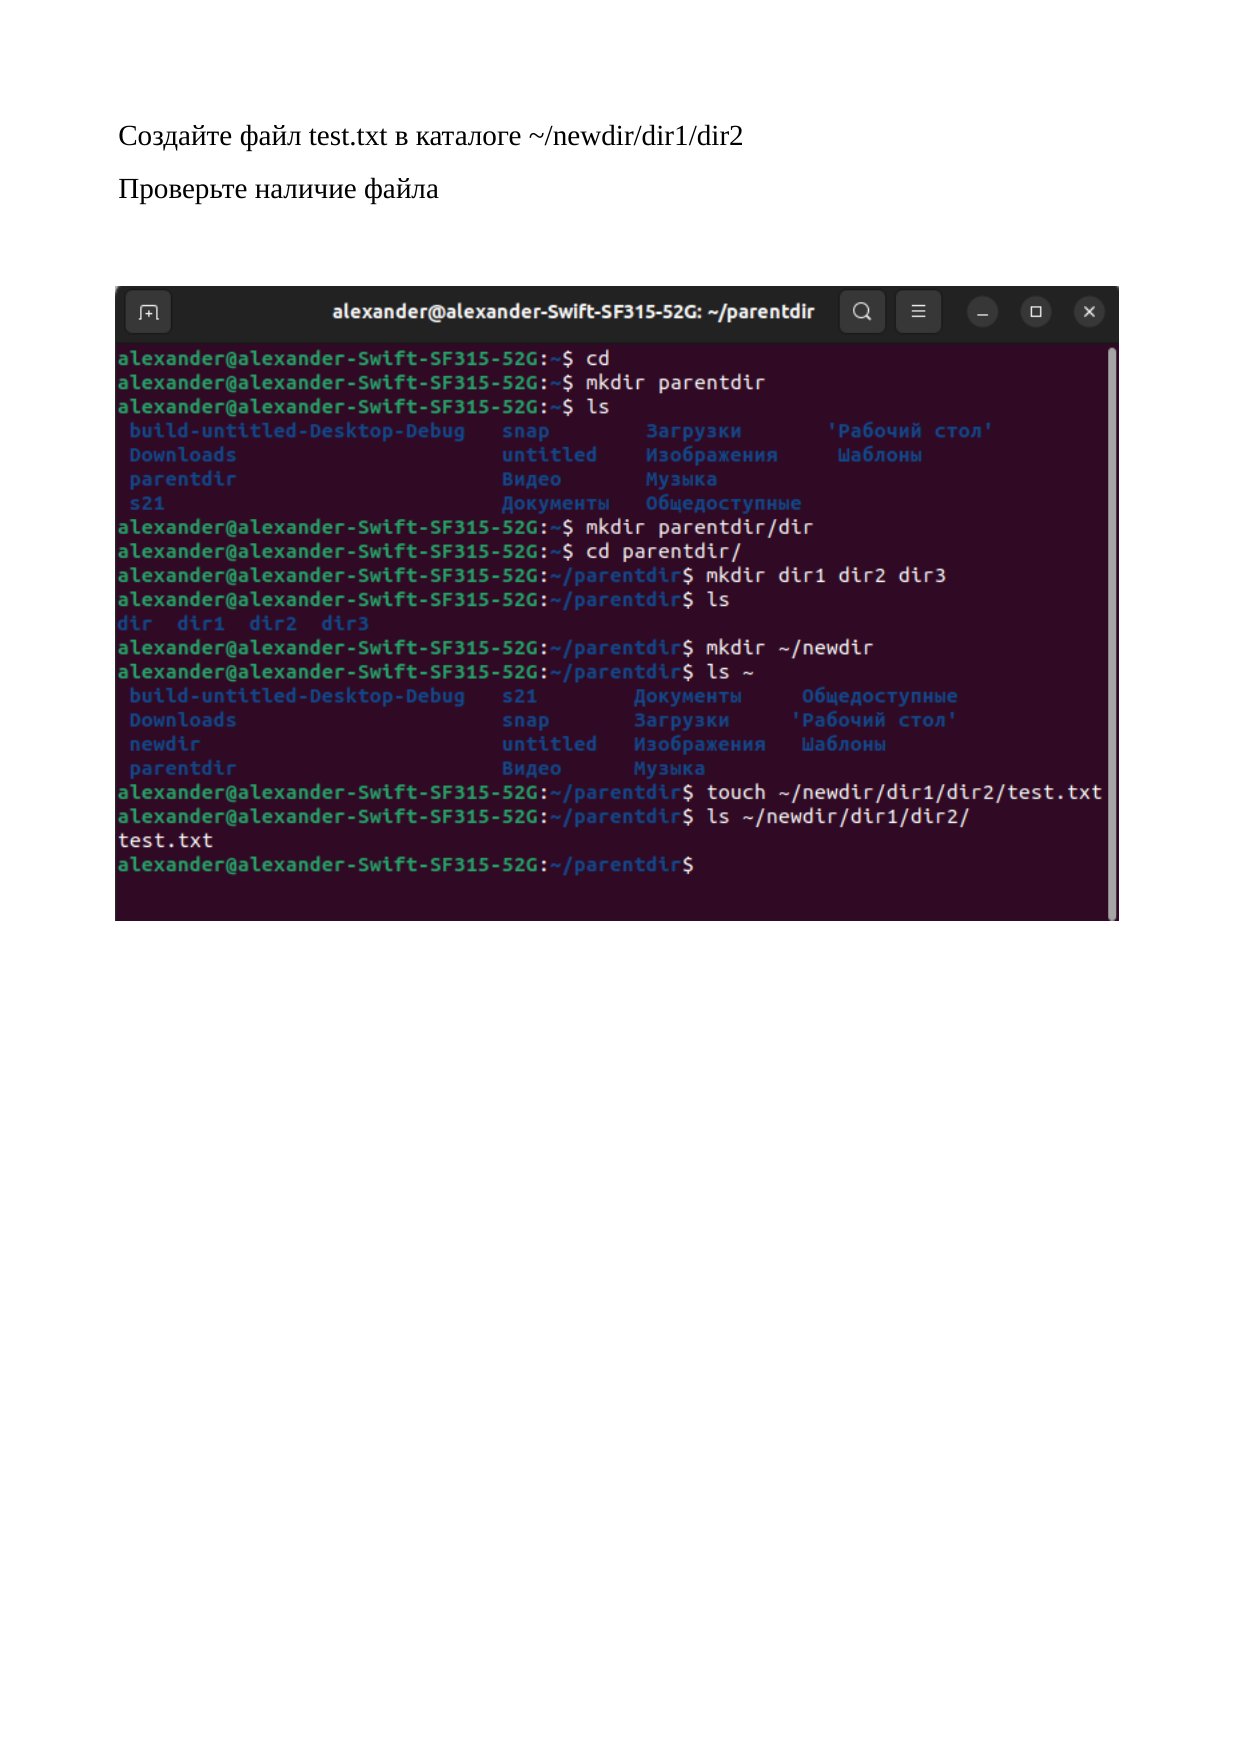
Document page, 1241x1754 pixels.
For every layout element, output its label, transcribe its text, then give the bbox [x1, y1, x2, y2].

picture [115, 286, 1119, 921]
text Проверьте наличие файла [118, 171, 1122, 205]
text Создайте файл test.txt в каталоге ~/newdir/dir1/dir2 [118, 118, 1122, 152]
